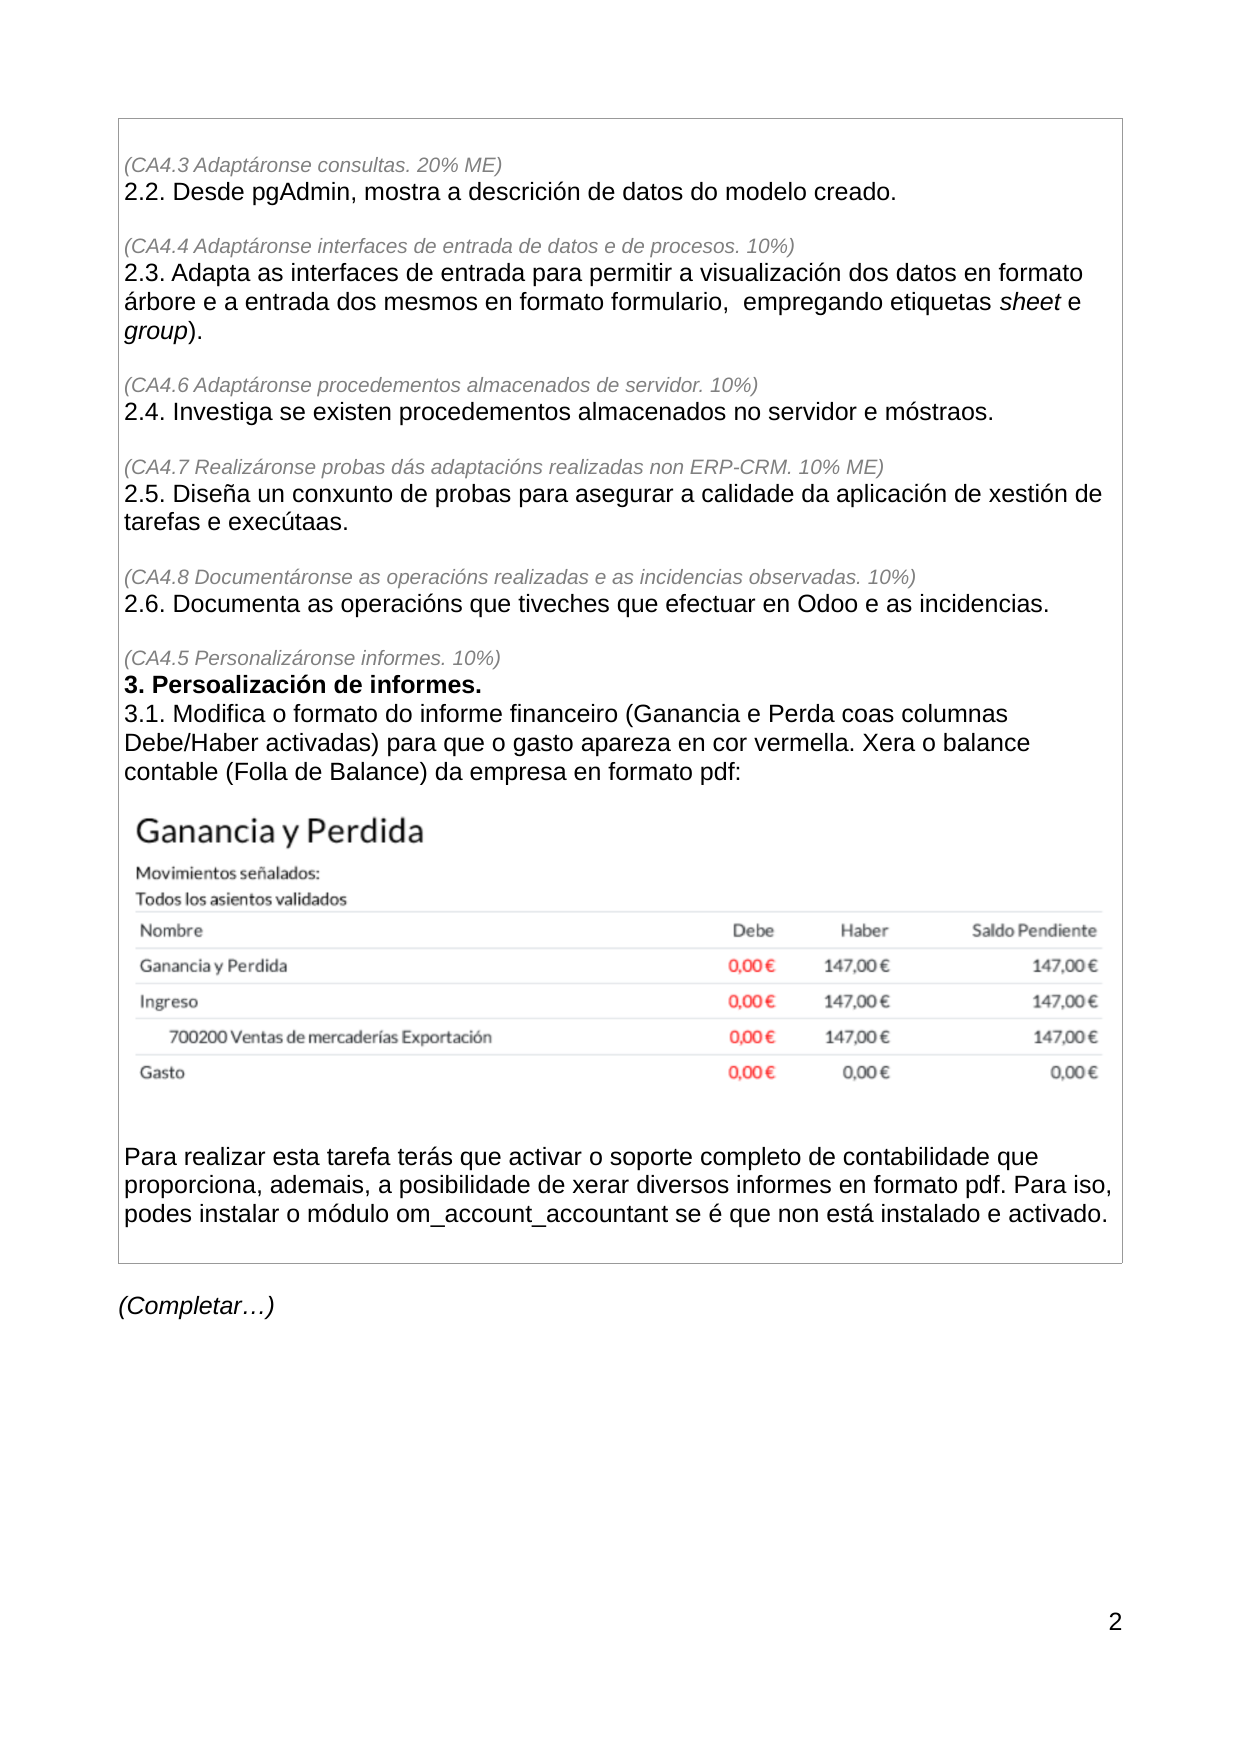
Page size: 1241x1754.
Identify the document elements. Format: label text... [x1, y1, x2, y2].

text (Completar…) [118, 1291, 1122, 1320]
table_cell (CA4.3 Adaptáronse consultas. 20% ME) 2.2. Desde pgAdmin, mostra a descrición de datos do modelo creado. (CA4.4 Adaptáronse interfaces de entrada de datos e de procesos. 10%) 2.3. Adapta as interfaces de entrada para permitir a visualización dos datos en formato árbore e a entrada dos mesmos en formato formulario, empregando etiquetas sheet e group). (CA4.6 Adaptáronse procedementos almacenados de servidor. 10%) 2.4. Investiga se existen procedementos almacenados no servidor e móstraos. (CA4.7 Realizáronse probas dás adaptacións realizadas non ERP-CRM. 10% ME) 2.5. Diseña un conxunto de probas para asegurar a calidade da aplicación de xestión de tarefas e execútaas. (CA4.8 Documentáronse as operacións realizadas e as incidencias observadas. 10%) 2.6. Documenta as operacións que tiveches que efectuar en Odoo e as incidencias. (CA4.5 Personalizáronse informes. 10%) 3. Persoalización de informes. 3.1. Modifica o formato do informe financeiro (Ganancia e Perda coas columnas Debe/Haber activadas) para que o gasto apareza en cor vermella. Xera o balance contable (Folla de Balance) da empresa en formato pdf: Para realizar esta tarefa terás que activar o soporte completo de contabilidade que proporciona, ademais, a posibilidade de xerar diversos informes en formato pdf. Para iso, podes instalar o módulo om_account_accountant se é que non está instalado e activado. [119, 119, 1122, 1262]
picture [123, 785, 1117, 1113]
